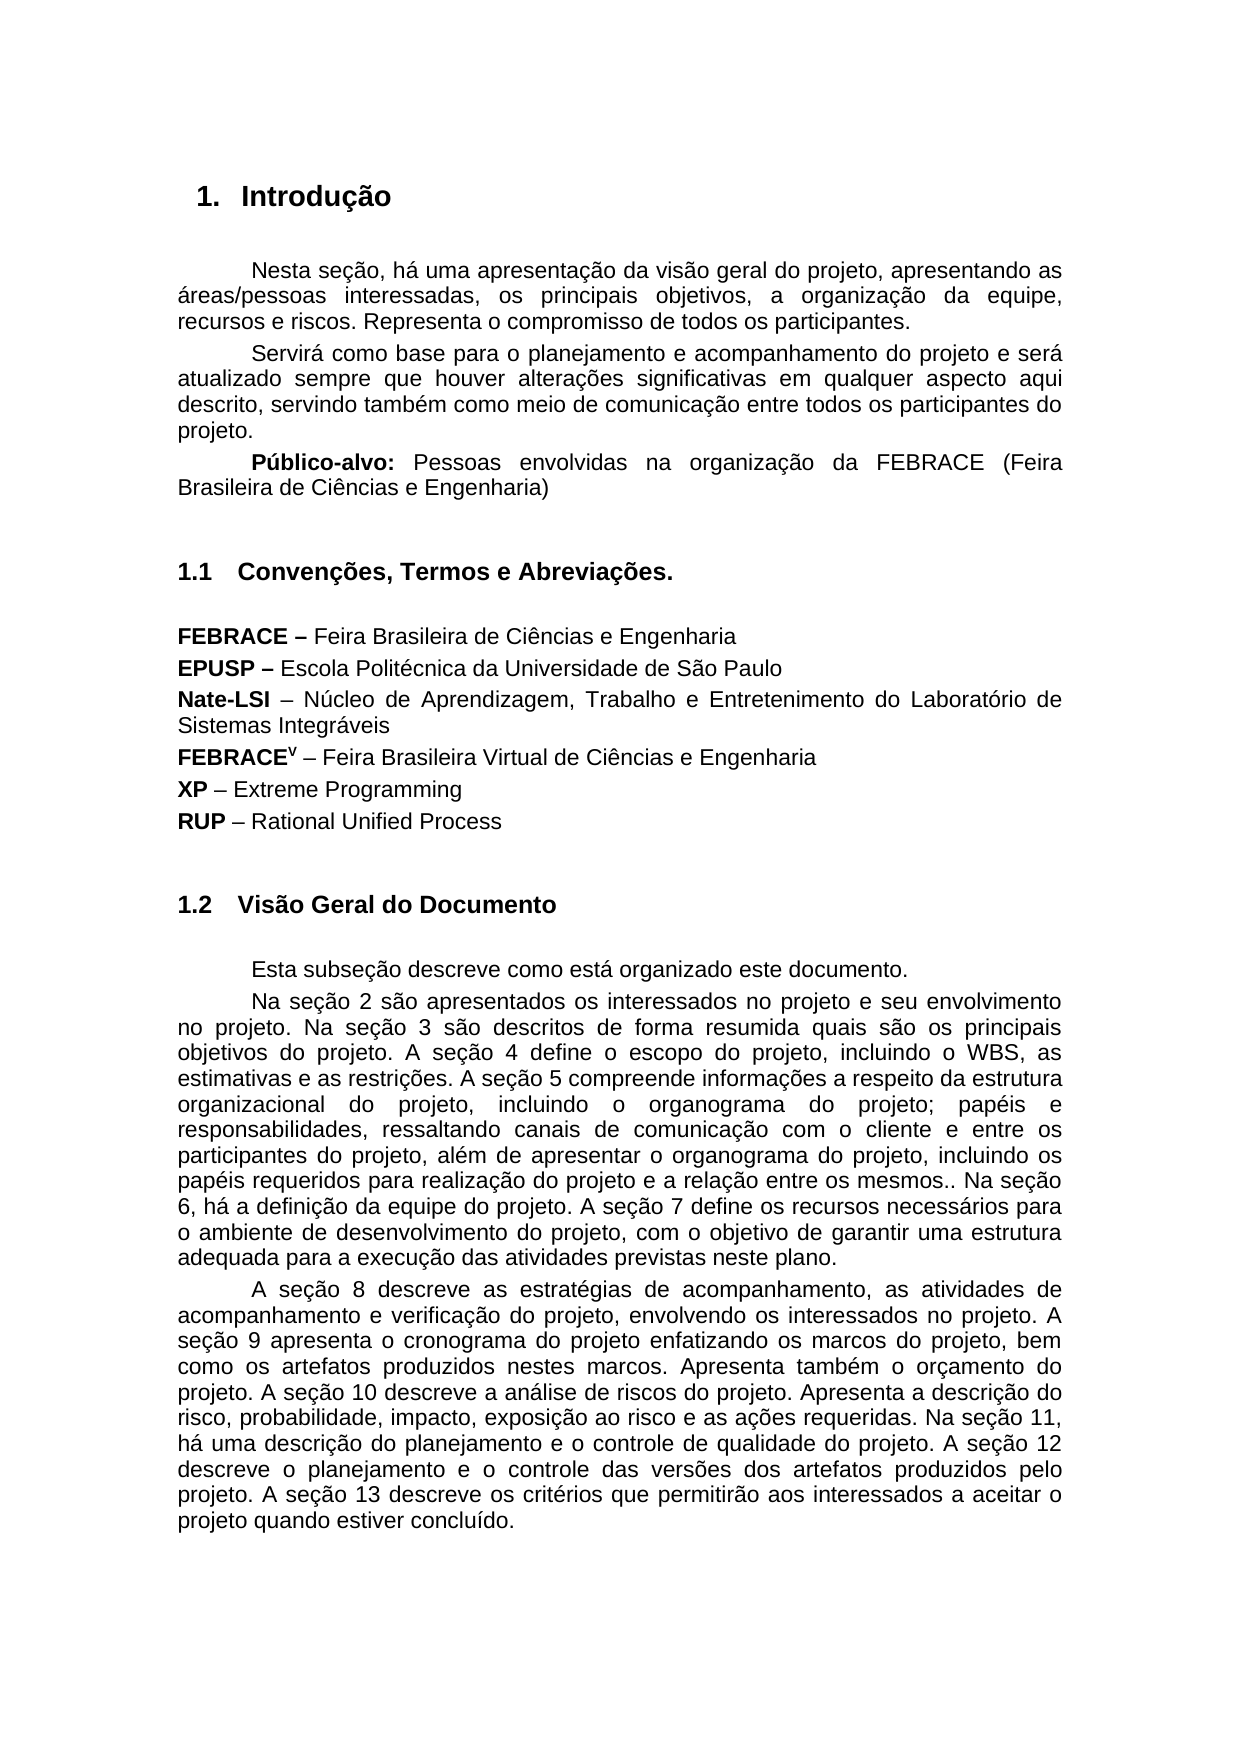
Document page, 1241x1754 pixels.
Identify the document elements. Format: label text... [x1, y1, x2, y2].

text Nate-LSI – Núcleo de Aprendizagem, Trabalho e Entretenimento do Laboratório de Sistemas Integráveis [177, 687, 1063, 738]
text Servirá como base para o planejamento e acompanhamento do projeto e será atualizado sempre que houver alterações significativas em qualquer aspecto aqui descrito, servindo também como meio de comunicação entre todos os participantes do projeto. [177, 340, 1063, 443]
text Público-alvo: Pessoas envolvidas na organização da FEBRACE (Feira Brasileira de Ciências e Engenharia) [177, 449, 1063, 500]
subtitle Introdução [196, 180, 1063, 213]
subtitle Visão Geral do Documento [177, 891, 1063, 919]
text A seção 8 descreve as estratégias de acompanhamento, as atividades de acompanhamento e verificação do projeto, envolvendo os interessados no projeto. A seção 9 apresenta o cronograma do projeto enfatizando os marcos do projeto, bem como os artefatos produzidos nestes marcos. Apresenta também o orçamento do projeto. A seção 10 descreve a análise de riscos do projeto. Apresenta a descrição do risco, probabilidade, impacto, exposição ao risco e as ações requeridas. Na seção 11, há uma descrição do planejamento e o controle de qualidade do projeto. A seção 12 descreve o planejamento e o controle das versões dos artefatos produzidos pelo projeto. A seção 13 descreve os critérios que permitirão aos interessados a aceitar o projeto quando estiver concluído. [177, 1277, 1063, 1533]
text FEBRACEV – Feira Brasileira Virtual de Ciências e Engenharia [177, 744, 1063, 770]
subtitle Convenções, Termos e Abreviações. [177, 557, 1063, 585]
text Nesta seção, há uma apresentação da visão geral do projeto, apresentando as áreas/pessoas interessadas, os principais objetivos, a organização da equipe, recursos e riscos. Representa o compromisso de todos os participantes. [177, 257, 1063, 334]
text FEBRACE – Feira Brasileira de Ciências e Engenharia [177, 623, 1063, 649]
text Na seção 2 são apresentados os interessados no projeto e seu envolvimento no projeto. Na seção 3 são descritos de forma resumida quais são os principais objetivos do projeto. A seção 4 define o escopo do projeto, incluindo o WBS, as estimativas e as restrições. A seção 5 compreende informações a respeito da estrutura organizacional do projeto, incluindo o organograma do projeto; papéis e responsabilidades, ressaltando canais de comunicação com o cliente e entre os participantes do projeto, além de apresentar o organograma do projeto, incluindo os papéis requeridos para realização do projeto e a relação entre os mesmos.. Na seção 6, há a definição da equipe do projeto. A seção 7 define os recursos necessários para o ambiente de desenvolvimento do projeto, com o objetivo de garantir uma estrutura adequada para a execução das atividades previstas neste plano. [177, 989, 1063, 1271]
text EPUSP – Escola Politécnica da Universidade de São Paulo [177, 655, 1063, 681]
text Esta subseção descreve como está organizado este documento. [177, 957, 1063, 982]
text RUP – Rational Unified Process [177, 808, 1063, 834]
text XP – Extreme Programming [177, 776, 1063, 802]
